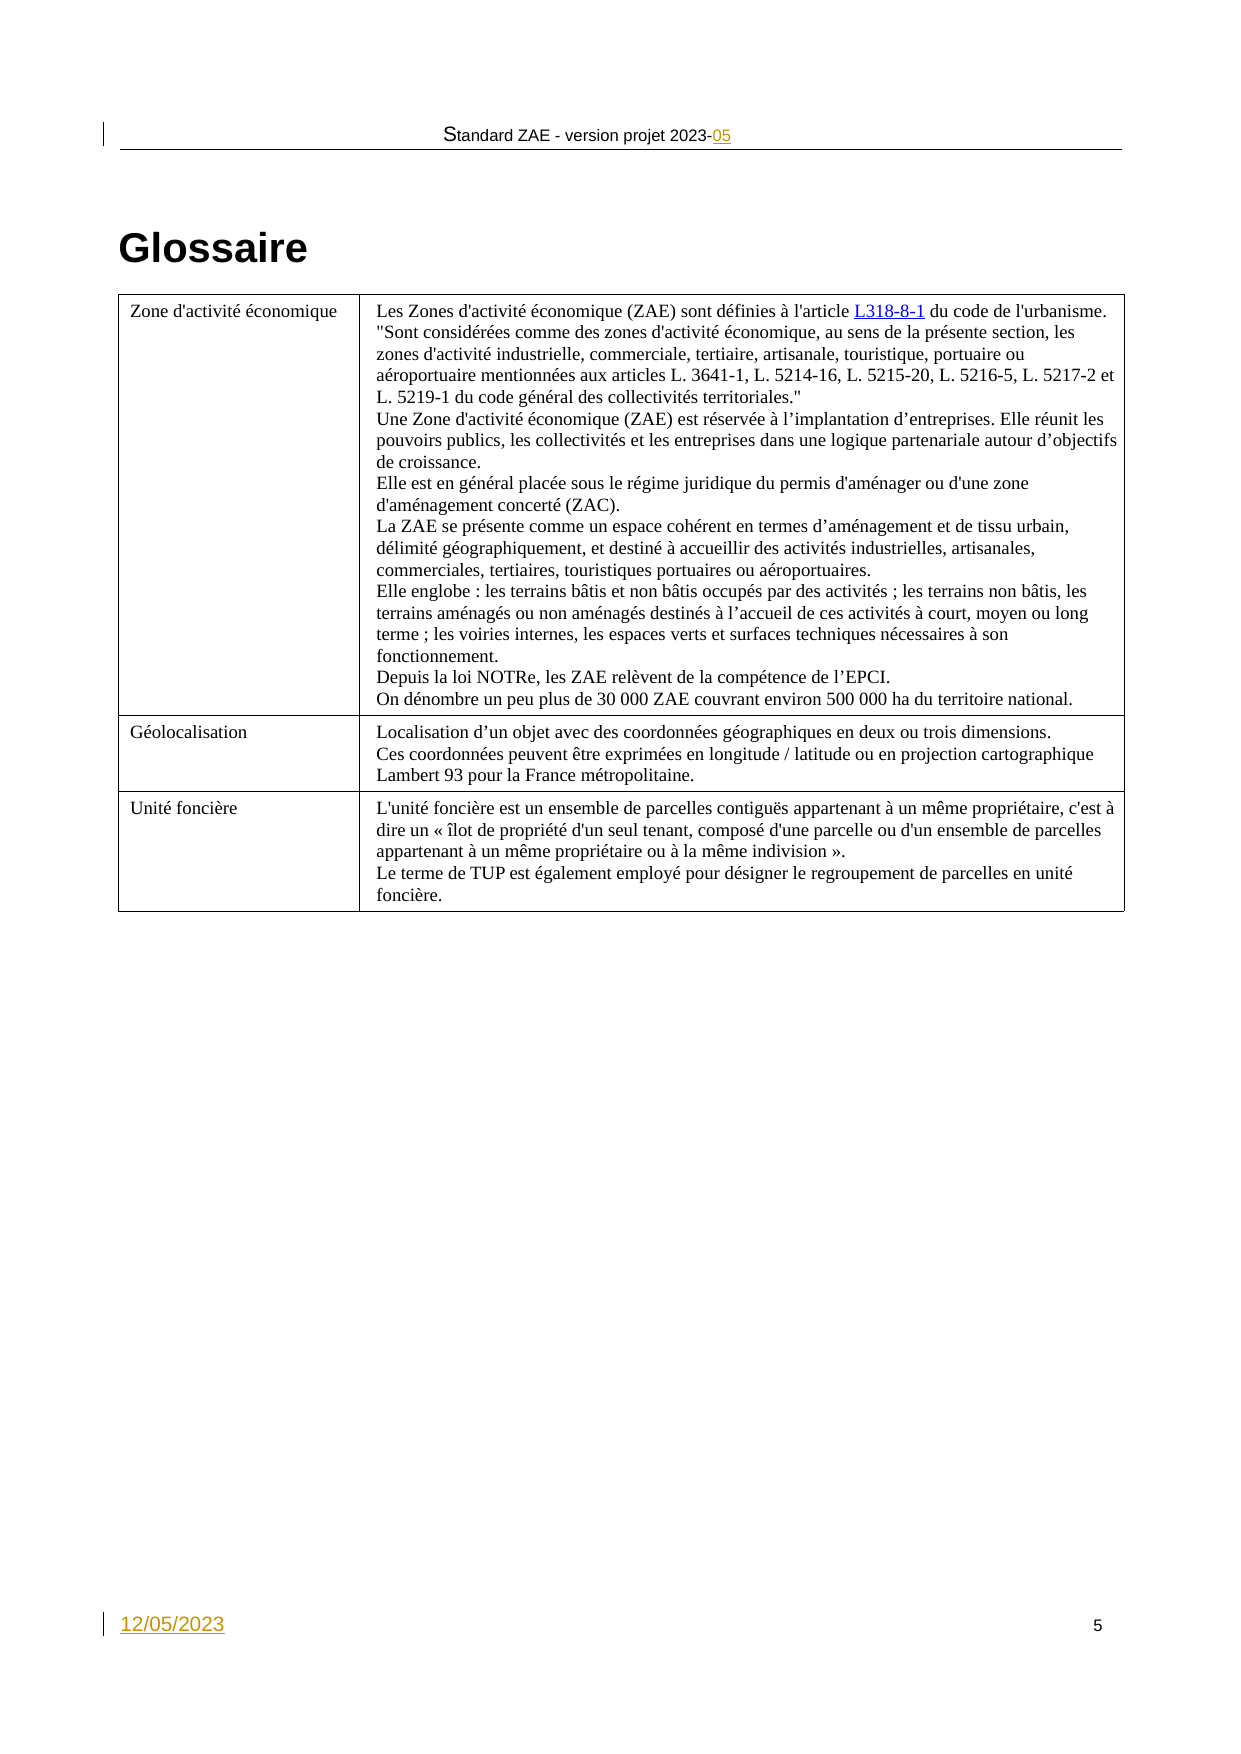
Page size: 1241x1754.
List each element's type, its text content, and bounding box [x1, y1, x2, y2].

table_cell Géolocalisation [119, 716, 359, 791]
table_cell L'unité foncière est un ensemble de parcelles contiguës appartenant à un même propriétaire, c'est à dire un « îlot de propriété d'un seul tenant, composé d'une parcelle ou d'un ensemble de parcelles appartenant à un même propriétaire ou à la même indivision ». Le terme de TUP est également employé pour désigner le regroupement de parcelles en unité foncière. [360, 792, 1124, 911]
table_header Les Zones d'activité économique (ZAE) sont définies à l'article L318-8-1 du code de l'urbanisme. "Sont considérées comme des zones d'activité économique, au sens de la présente section, les zones d'activité industrielle, commerciale, tertiaire, artisanale, touristique, portuaire ou aéroportuaire mentionnées aux articles L. 3641-1, L. 5214-16, L. 5215-20, L. 5216-5, L. 5217-2 et L. 5219-1 du code général des collectivités territoriales." Une Zone d'activité économique (ZAE) est réservée à l’implantation d’entreprises. Elle réunit les pouvoirs publics, les collectivités et les entreprises dans une logique partenariale autour d’objectifs de croissance. Elle est en général placée sous le régime juridique du permis d'aménager ou d'une zone d'aménagement concerté (ZAC). La ZAE se présente comme un espace cohérent en termes d’aménagement et de tissu urbain, délimité géographiquement, et destiné à accueillir des activités industrielles, artisanales, commerciales, tertiaires, touristiques portuaires ou aéroportuaires. Elle englobe : les terrains bâtis et non bâtis occupés par des activités ; les terrains non bâtis, les terrains aménagés ou non aménagés destinés à l’accueil de ces activités à court, moyen ou long terme ; les voiries internes, les espaces verts et surfaces techniques nécessaires à son fonctionnement. Depuis la loi NOTRe, les ZAE relèvent de la compétence de l’EPCI. On dénombre un peu plus de 30 000 ZAE couvrant environ 500 000 ha du territoire national. [360, 295, 1124, 715]
text Glossaire [118, 224, 1116, 272]
table_header Zone d'activité économique [119, 295, 359, 715]
table_cell Localisation d’un objet avec des coordonnées géographiques en deux ou trois dimensions. Ces coordonnées peuvent être exprimées en longitude / latitude ou en projection cartographique Lambert 93 pour la France métropolitaine. [360, 716, 1124, 791]
table_cell Unité foncière [119, 792, 359, 911]
